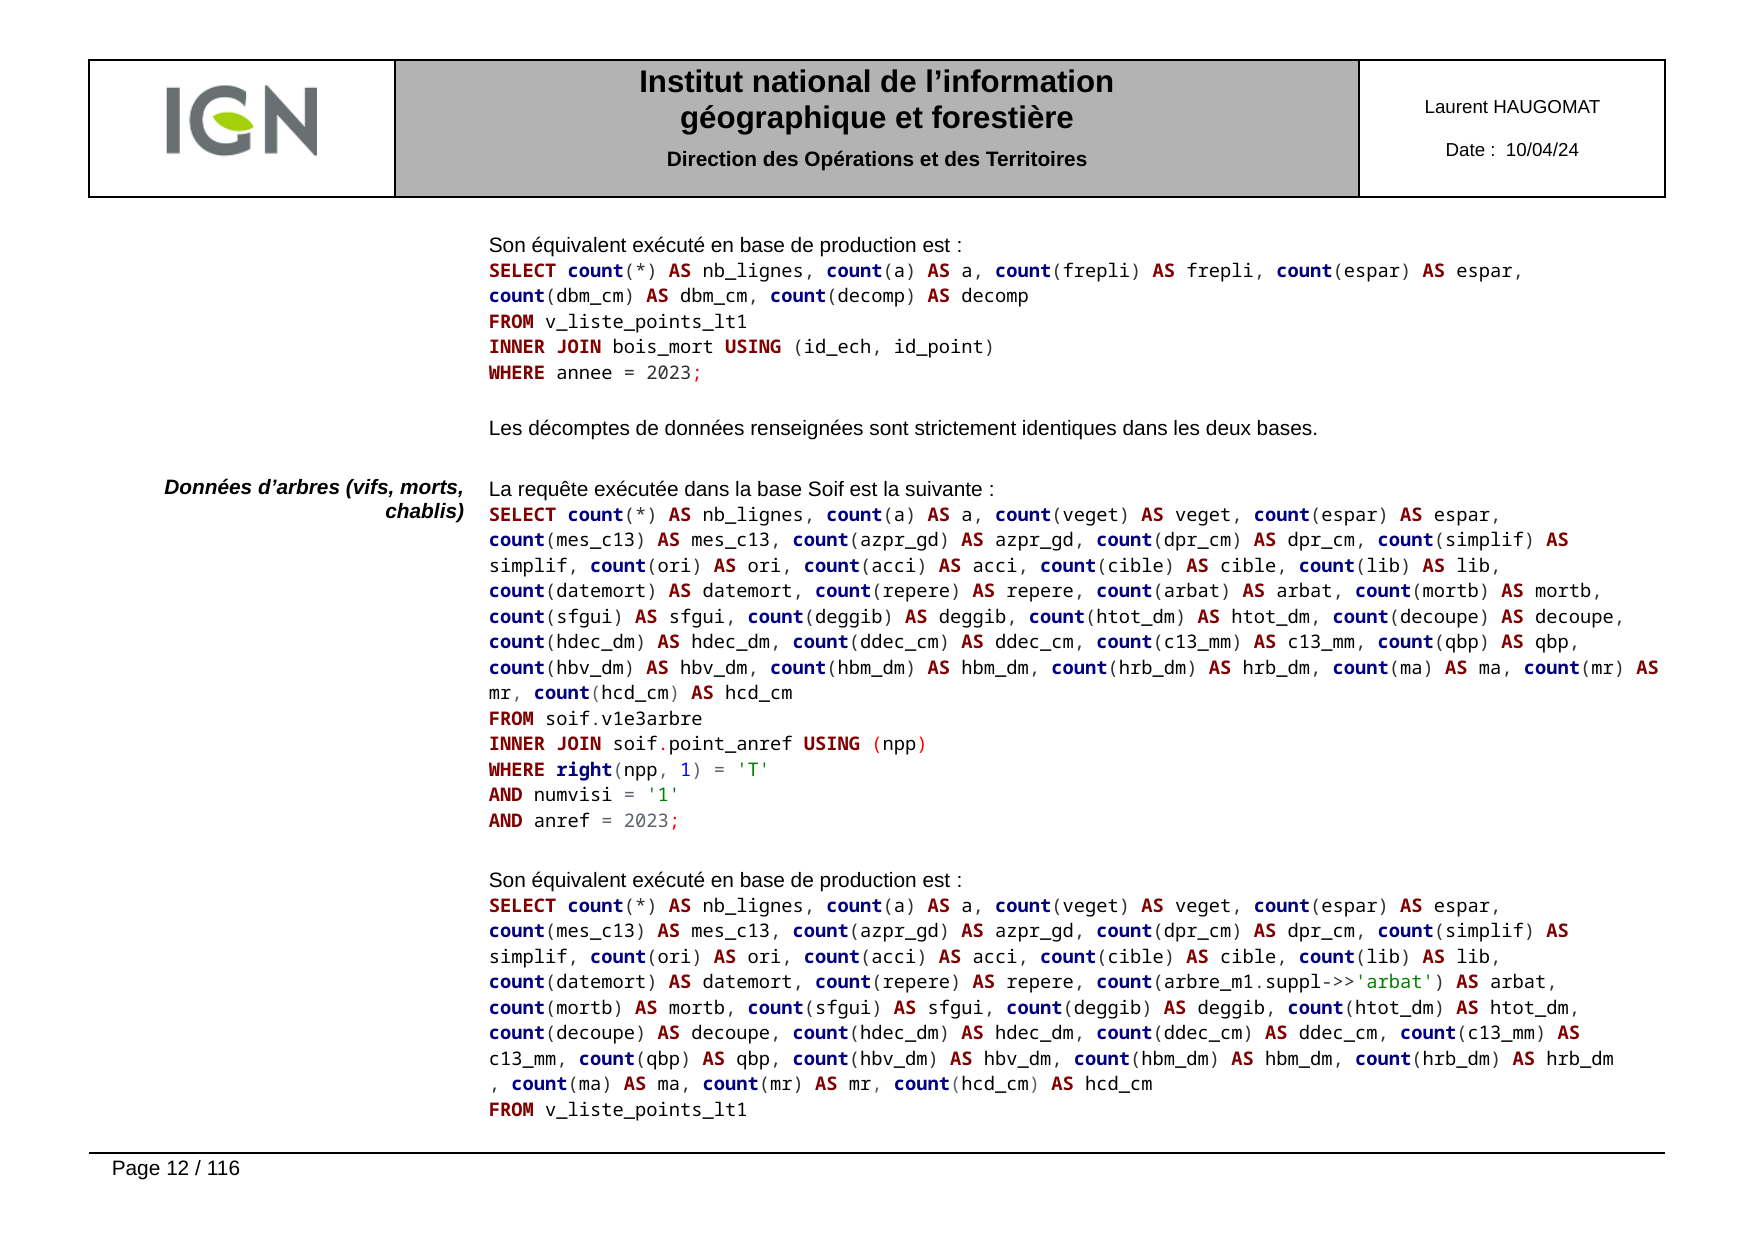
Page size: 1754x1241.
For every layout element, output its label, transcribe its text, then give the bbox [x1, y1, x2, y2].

table_cell [89, 198, 483, 473]
picture [141, 62, 343, 180]
table_cell La requête exécutée dans la base Soif est la suivante : SELECT count(*) AS nb_lignes, count(a) AS a, count(veget) AS veget, count(espar) AS espar, count(mes_c13) AS mes_c13, count(azpr_gd) AS azpr_gd, count(dpr_cm) AS dpr_cm, count(simplif) AS simplif, count(ori) AS ori, count(acci) AS acci, count(cible) AS cible, count(lib) AS lib, count(datemort) AS datemort, count(repere) AS repere, count(arbat) AS arbat, count(mortb) AS mortb, count(sfgui) AS sfgui, count(deggib) AS deggib, count(htot_dm) AS htot_dm, count(decoupe) AS decoupe, count(hdec_dm) AS hdec_dm, count(ddec_cm) AS ddec_cm, count(c13_mm) AS c13_mm, count(qbp) AS qbp, count(hbv_dm) AS hbv_dm, count(hbm_dm) AS hbm_dm, count(hrb_dm) AS hrb_dm, count(ma) AS ma, count(mr) AS mr, count(hcd_cm) AS hcd_cm FROM soif.v1e3arbre INNER JOIN soif.point_anref USING (npp) WHERE right(npp, 1) = 'T' AND numvisi = '1' AND anref = 2023; Son équivalent exécuté en base de production est : SELECT count(*) AS nb_lignes, count(a) AS a, count(veget) AS veget, count(espar) AS espar, count(mes_c13) AS mes_c13, count(azpr_gd) AS azpr_gd, count(dpr_cm) AS dpr_cm, count(simplif) AS simplif, count(ori) AS ori, count(acci) AS acci, count(cible) AS cible, count(lib) AS lib, count(datemort) AS datemort, count(repere) AS repere, count(arbre_m1.suppl->>'arbat') AS arbat, count(mortb) AS mortb, count(sfgui) AS sfgui, count(deggib) AS deggib, count(htot_dm) AS htot_dm, count(decoupe) AS decoupe, count(hdec_dm) AS hdec_dm, count(ddec_cm) AS ddec_cm, count(c13_mm) AS c13_mm, count(qbp) AS qbp, count(hbv_dm) AS hbv_dm, count(hbm_dm) AS hbm_dm, count(hrb_dm) AS hrb_dm , count(ma) AS ma, count(mr) AS mr, count(hcd_cm) AS hcd_cm FROM v_liste_points_lt1 [483, 473, 1665, 1128]
table_cell Données d’arbres (vifs, morts, chablis) [89, 473, 483, 1128]
table_cell Son équivalent exécuté en base de production est : SELECT count(*) AS nb_lignes, count(a) AS a, count(frepli) AS frepli, count(espar) AS espar, count(dbm_cm) AS dbm_cm, count(decomp) AS decomp FROM v_liste_points_lt1 INNER JOIN bois_mort USING (id_ech, id_point) WHERE annee = 2023; Les décomptes de données renseignées sont strictement identiques dans les deux bases. [483, 198, 1665, 473]
